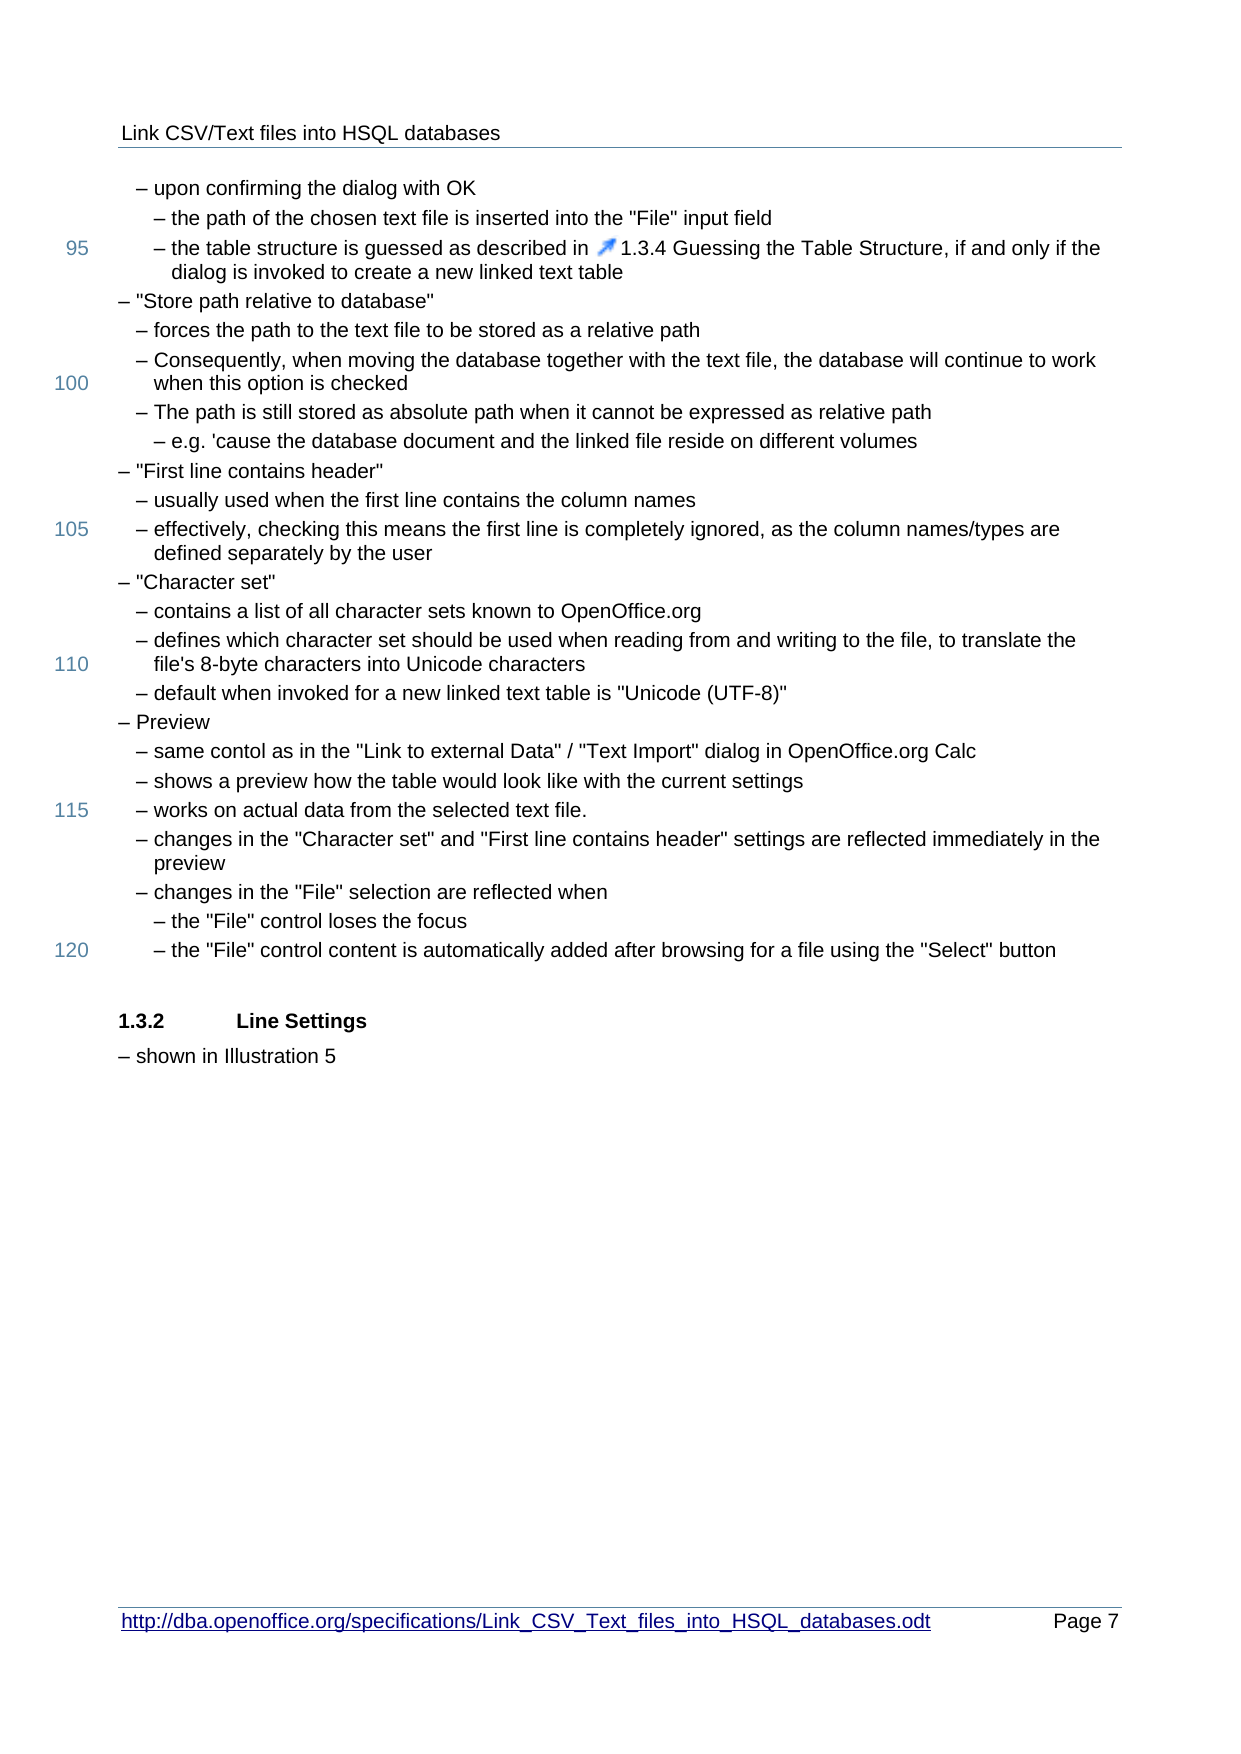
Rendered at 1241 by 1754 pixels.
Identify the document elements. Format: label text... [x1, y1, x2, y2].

list changes in the "File" selection are reflected when [136, 880, 1122, 904]
list same contol as in the "Link to external Data" / "Text Import" dialog in OpenOffice.org Calc [136, 740, 1122, 763]
list effectively, checking this means the first line is completely ignored, as the column names/types are defined separately by the user [136, 518, 1122, 564]
subtitle Line Settings [118, 1009, 1122, 1033]
list changes in the "Character set" and "First line contains header" settings are reflected immediately in the preview [136, 828, 1122, 874]
list the "File" control loses the focus [153, 909, 1122, 933]
list The path is still stored as absolute path when it cannot be expressed as relative path [136, 401, 1122, 424]
list works on actual data from the selected text file. [136, 798, 1122, 822]
list shown in Illustration 5 [118, 1044, 1122, 1068]
list upon confirming the dialog with OK [136, 177, 1122, 200]
list the path of the chosen text file is inserted into the "File" input field [153, 206, 1122, 229]
list "First line contains header" [118, 459, 1122, 483]
list the table structure is guessed as described in 1.3.4 Guessing the Table Structure, if and only if the dialog is invoked to create a new linked text table [153, 235, 1122, 284]
list contains a list of all character sets known to OpenOffice.org [136, 600, 1122, 623]
list Preview [118, 711, 1122, 734]
list forces the path to the text file to be stored as a relative path [136, 319, 1122, 342]
list usually used when the first line contains the column names [136, 489, 1122, 512]
list e.g. 'cause the database document and the linked file reside on different volumes [153, 430, 1122, 453]
list default when invoked for a new linked text table is "Unicode (UTF-8)" [136, 681, 1122, 705]
list Consequently, when moving the database together with the text file, the database will continue to work when this option is checked [136, 348, 1122, 395]
list shows a preview how the table would look like with the current settings [136, 769, 1122, 793]
list defines which character set should be used when reading from and writing to the file, to translate the file's 8-byte characters into Unicode characters [136, 629, 1122, 676]
picture [595, 235, 621, 261]
list "Character set" [118, 570, 1122, 594]
list the "File" control content is automatically added after browsing for a file using the "Select" button [153, 939, 1122, 962]
list "Store path relative to database" [118, 290, 1122, 313]
